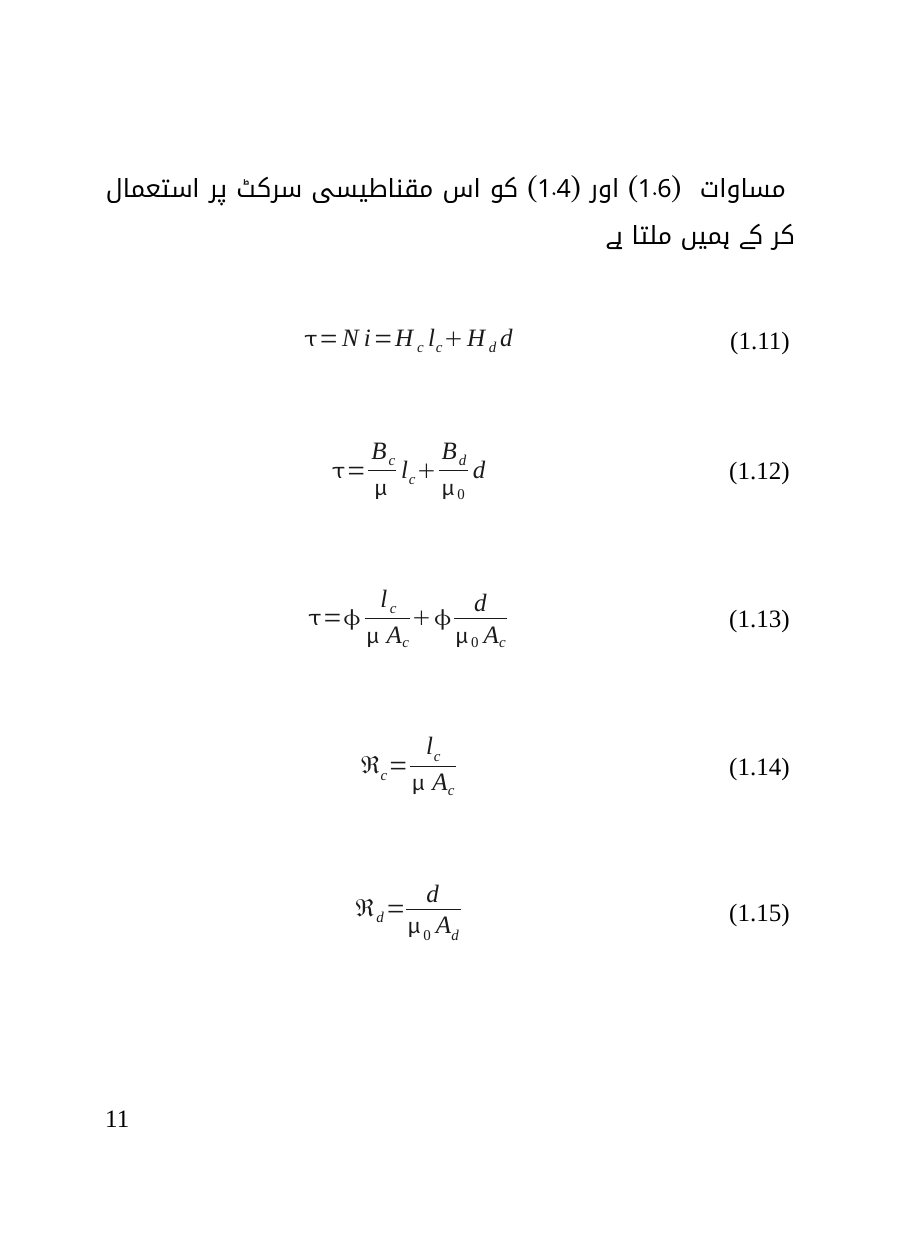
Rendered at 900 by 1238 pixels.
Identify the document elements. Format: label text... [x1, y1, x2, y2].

table_header [105, 875, 718, 962]
table_header [105, 319, 718, 374]
table_header (1.12) [718, 432, 795, 522]
table_header [105, 727, 718, 817]
table_header [105, 579, 718, 670]
table_header [105, 432, 718, 522]
table_header (1.13) [718, 579, 795, 670]
table_header (1.15) [718, 875, 795, 962]
table_header (1.14) [718, 727, 795, 817]
text مساوات (1.6) اور (1.4) کو اس مقناطیسی سرکٹ پر استعمال کر کے ہمیں ملتا ہے [105, 165, 795, 260]
table_header (1.11) [718, 319, 795, 374]
